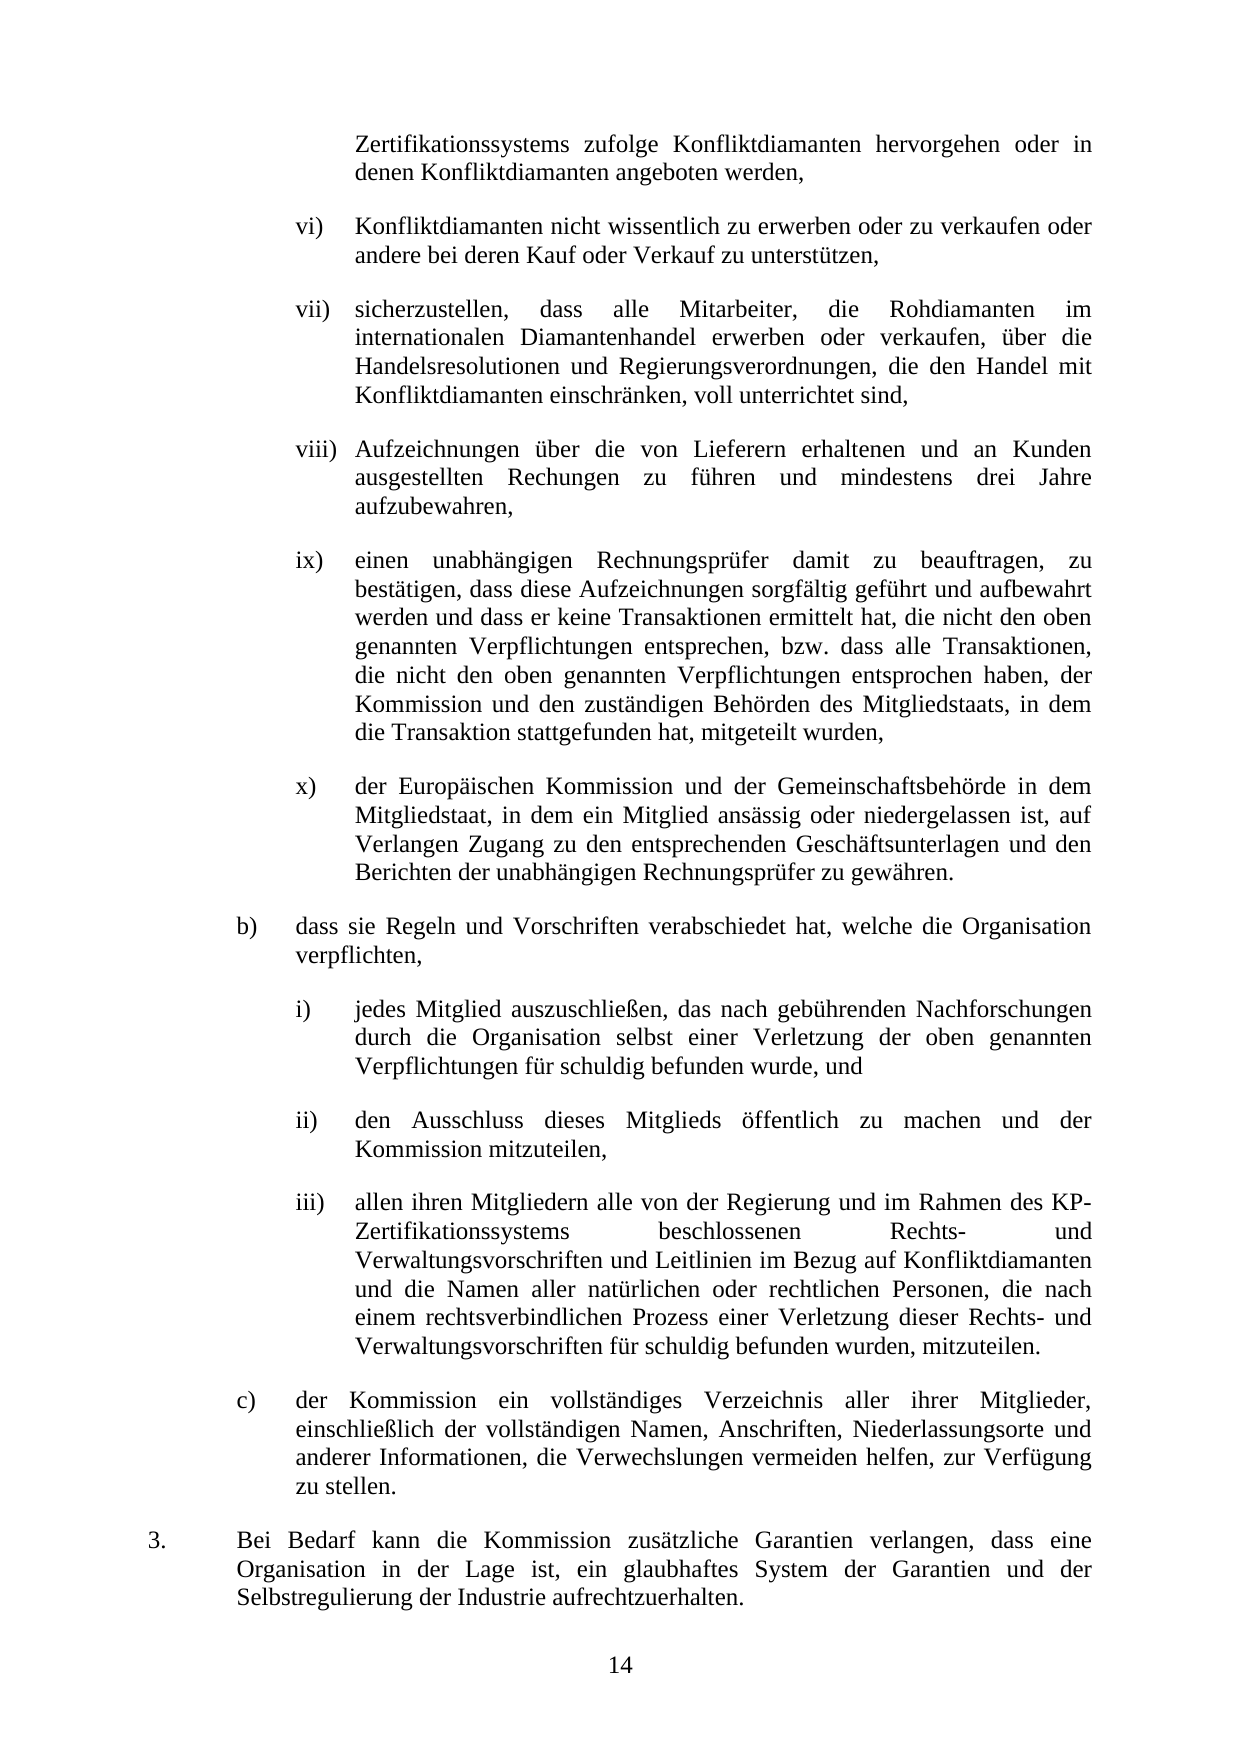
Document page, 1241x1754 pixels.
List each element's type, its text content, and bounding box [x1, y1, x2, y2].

text b) dass sie Regeln und Vorschriften verabschiedet hat, welche die Organisation verpflichten, [236, 911, 1092, 969]
text vii) sicherzustellen, dass alle Mitarbeiter, die Rohdiamanten im internationalen Diamantenhandel erwerben oder verkaufen, über die Handelsresolutionen und Regierungsverordnungen, die den Handel mit Konfliktdiamanten einschränken, voll unterrichtet sind, [295, 294, 1092, 409]
text viii) Aufzeichnungen über die von Lieferern erhaltenen und an Kunden ausgestellten Rechungen zu führen und mindestens drei Jahre aufzubewahren, [295, 434, 1092, 520]
text c) der Kommission ein vollständiges Verzeichnis aller ihrer Mitglieder, einschließlich der vollständigen Namen, Anschriften, Niederlassungsorte und anderer Informationen, die Verwechslungen vermeiden helfen, zur Verfügung zu stellen. [236, 1385, 1092, 1500]
text x) der Europäischen Kommission und der Gemeinschaftsbehörde in dem Mitgliedstaat, in dem ein Mitglied ansässig oder niedergelassen ist, auf Verlangen Zugang zu den entsprechenden Geschäftsunterlagen und den Berichten der unabhängigen Rechnungsprüfer zu gewähren. [295, 771, 1092, 886]
text iii) allen ihren Mitgliedern alle von der Regierung und im Rahmen des KP-Zertifikationssystems beschlossenen Rechts- und Verwaltungsvorschriften und Leitlinien im Bezug auf Konfliktdiamanten und die Namen aller natürlichen oder rechtlichen Personen, die nach einem rechtsverbindlichen Prozess einer Verletzung dieser Rechts- und Verwaltungsvorschriften für schuldig befunden wurden, mitzuteilen. [295, 1187, 1092, 1360]
text ix) einen unabhängigen Rechnungsprüfer damit zu beauftragen, zu bestätigen, dass diese Aufzeichnungen sorgfältig geführt und aufbewahrt werden und dass er keine Transaktionen ermittelt hat, die nicht den oben genannten Verpflichtungen entsprechen, bzw. dass alle Transaktionen, die nicht den oben genannten Verpflichtungen entsprochen haben, der Kommission und den zuständigen Behörden des Mitgliedstaats, in dem die Transaktion stattgefunden hat, mitgeteilt wurden, [295, 545, 1092, 746]
text Zertifikationssystems zufolge Konfliktdiamanten hervorgehen oder in denen Konfliktdiamanten angeboten werden, [295, 129, 1092, 186]
text vi) Konfliktdiamanten nicht wissentlich zu erwerben oder zu verkaufen oder andere bei deren Kauf oder Verkauf zu unterstützen, [295, 211, 1092, 269]
text 3. Bei Bedarf kann die Kommission zusätzliche Garantien verlangen, dass eine Organisation in der Lage ist, ein glaubhaftes System der Garantien und der Selbstregulierung der Industrie aufrechtzuerhalten. [148, 1525, 1092, 1611]
text i) jedes Mitglied auszuschließen, das nach gebührenden Nachforschungen durch die Organisation selbst einer Verletzung der oben genannten Verpflichtungen für schuldig befunden wurde, und [295, 994, 1092, 1080]
text ii) den Ausschluss dieses Mitglieds öffentlich zu machen und der Kommission mitzuteilen, [295, 1105, 1092, 1162]
